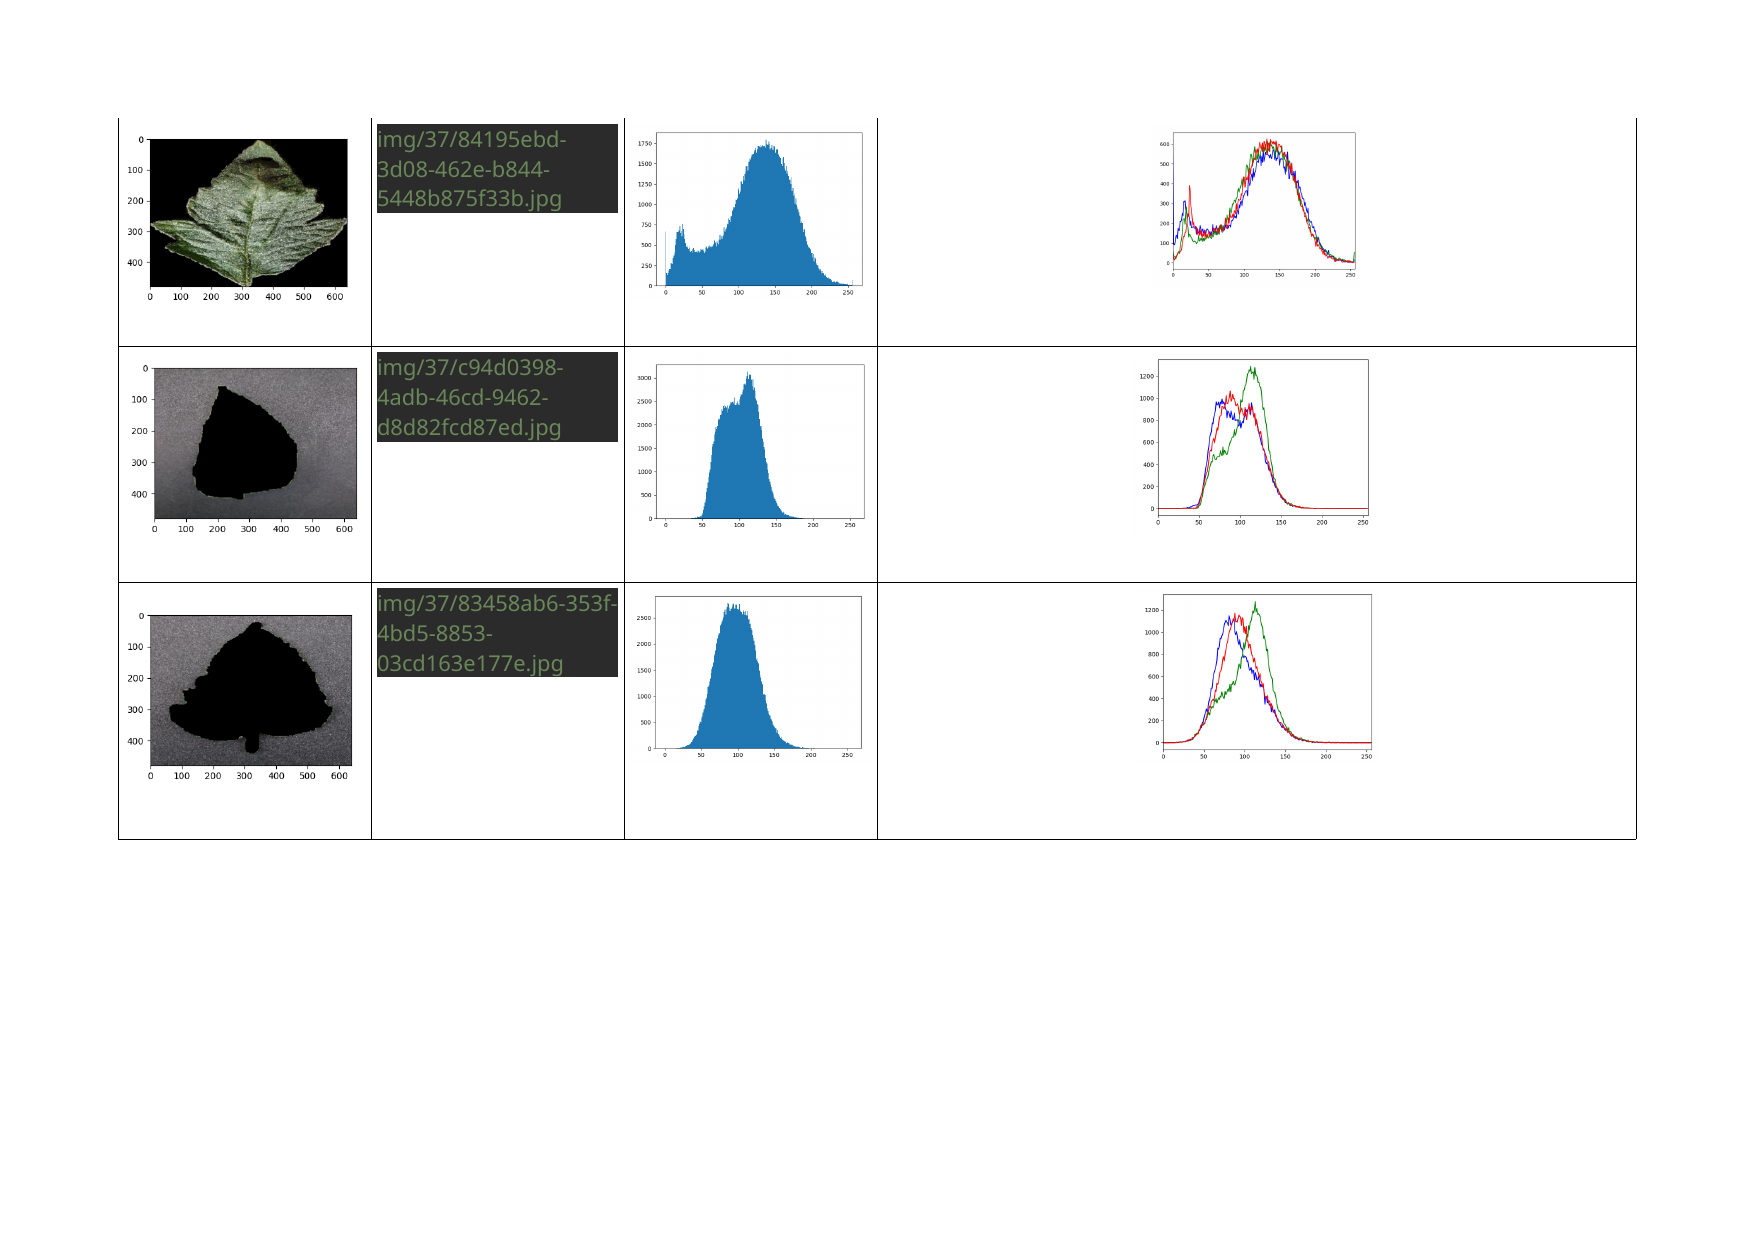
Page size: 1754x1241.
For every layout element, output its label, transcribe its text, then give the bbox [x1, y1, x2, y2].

table_cell [625, 583, 877, 839]
table_cell [878, 583, 1636, 839]
picture [629, 588, 872, 763]
table_cell [878, 347, 1636, 582]
picture [629, 352, 872, 534]
table_cell [119, 347, 371, 582]
picture [123, 123, 366, 312]
picture [123, 588, 366, 805]
picture [629, 123, 872, 300]
picture [1152, 123, 1361, 288]
picture [123, 352, 366, 548]
picture [1134, 588, 1379, 763]
table_cell img/37/c94d0398-4adb-46cd-9462-d8d82fcd87ed.jpg [372, 347, 624, 582]
table_cell img/37/83458ab6-353f-4bd5-8853-03cd163e177e.jpg [372, 583, 624, 839]
table_cell [119, 118, 371, 346]
table_cell [878, 118, 1636, 346]
picture [1132, 352, 1381, 536]
table_cell [625, 118, 877, 346]
table_cell img/37/84195ebd-3d08-462e-b844-5448b875f33b.jpg [372, 118, 624, 346]
table_cell [119, 583, 371, 839]
table_cell [625, 347, 877, 582]
